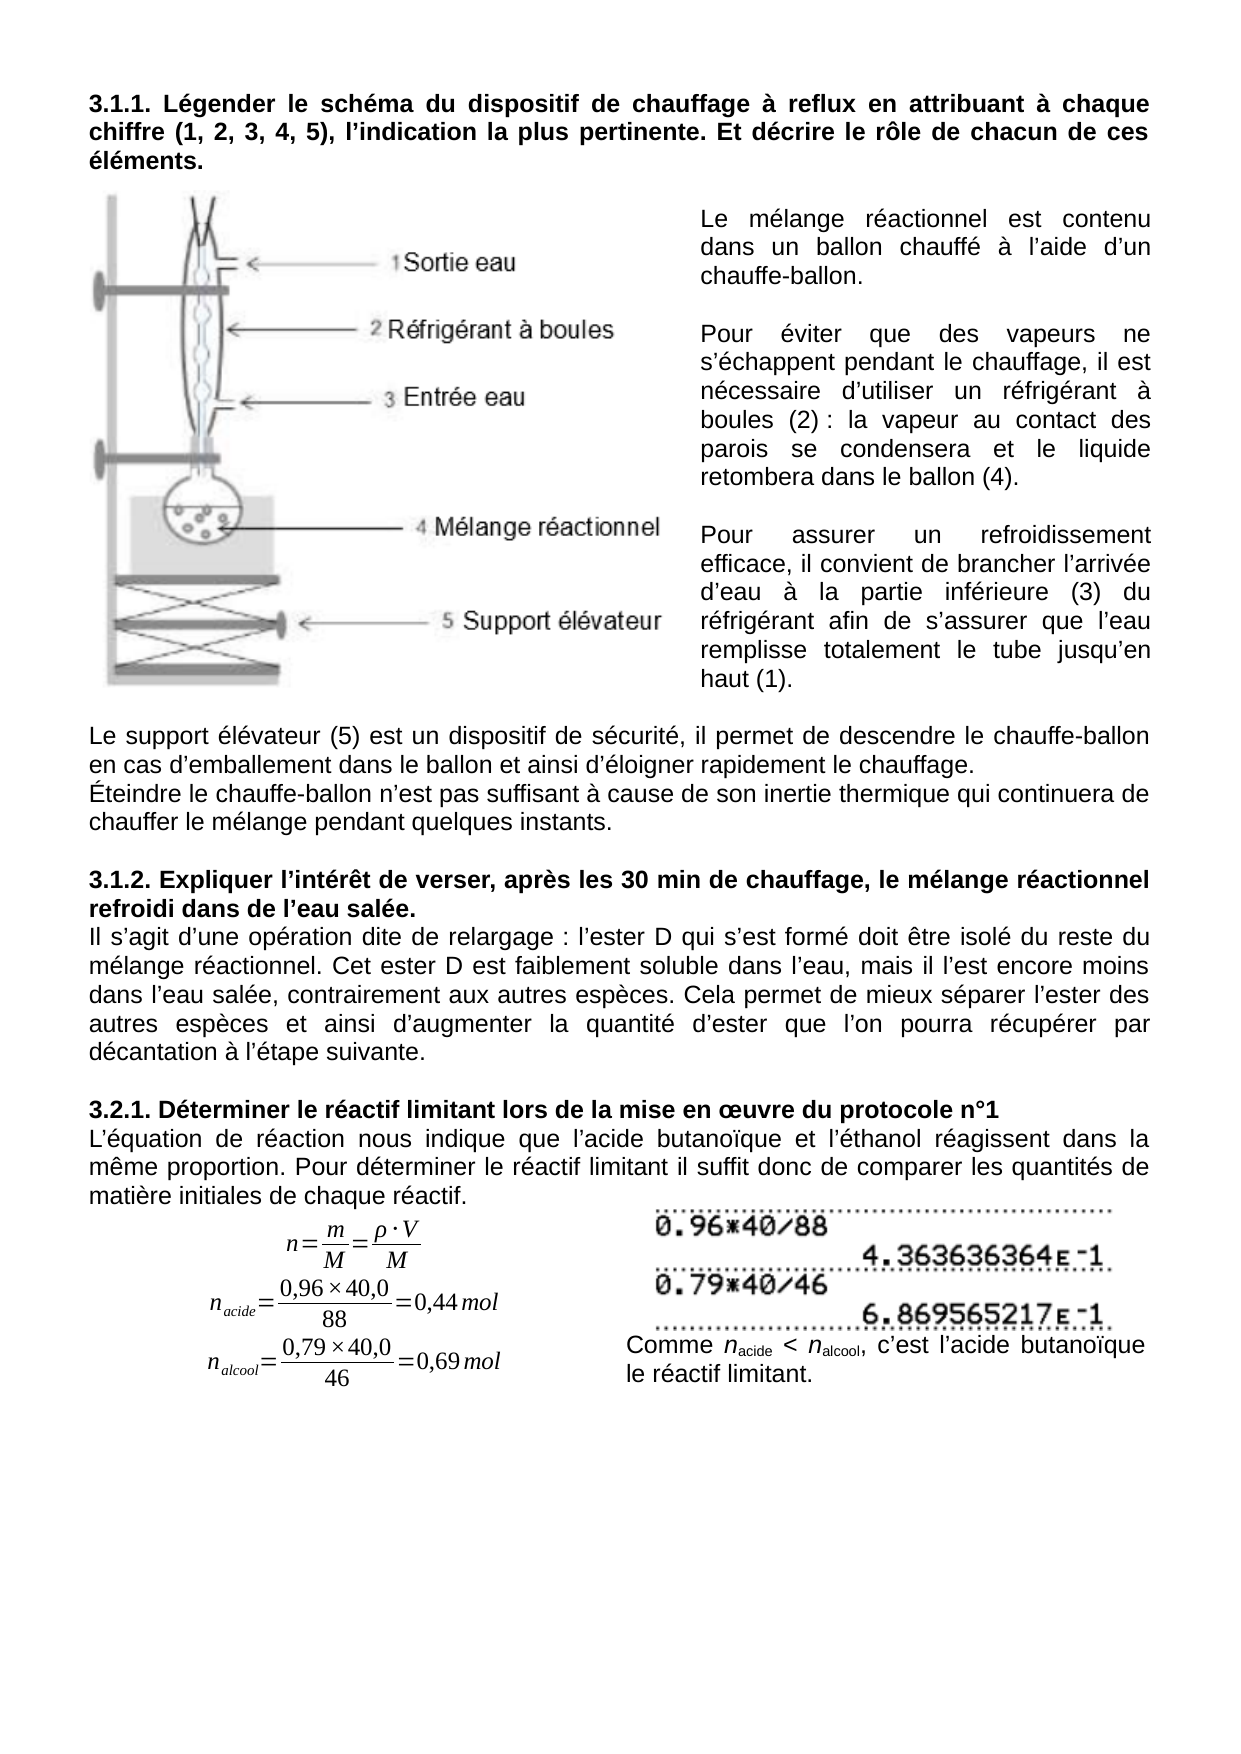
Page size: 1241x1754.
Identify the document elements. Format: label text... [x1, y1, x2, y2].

text Le mélange réactionnel est contenu dans un ballon chauffé à l’aide d’un chauffe-ballon. [671, 203, 1152, 290]
picture [655, 1209, 1114, 1331]
table_header [89, 1210, 620, 1398]
text Pour assurer un refroidissement efficace, il convient de brancher l’arrivée d’eau à la partie inférieure (3) du réfrigérant afin de s’assurer que l’eau remplisse totalement le tube jusqu’en haut (1). [88, 520, 1152, 692]
text 3.1.2. Expliquer l’intérêt de verser, après les 30 min de chauffage, le mélange réactionnel refroidi dans de l’eau salée. [88, 865, 1152, 922]
table_header Comme nacide < nalcool, c’est l’acide butanoïque le réactif limitant. [620, 1210, 1152, 1398]
text Le support élévateur (5) est un dispositif de sécurité, il permet de descendre le chauffe-ballon en cas d’emballement dans le ballon et ainsi d’éloigner rapidement le chauffage. [88, 721, 1152, 778]
text Éteindre le chauffe-ballon n’est pas suffisant à cause de son inertie thermique qui continuera de chauffer le mélange pendant quelques instants. [88, 778, 1152, 836]
text Pour éviter que des vapeurs ne s’échappent pendant le chauffage, il est nécessaire d’utiliser un réfrigérant à boules (2) : la vapeur au contact des parois se condensera et le liquide retombera dans le ballon (4). [671, 318, 1152, 491]
text Il s’agit d’une opération dite de relargage : l’ester D qui s’est formé doit être isolé du reste du mélange réactionnel. Cet ester D est faiblement soluble dans l’eau, mais il l’est encore moins dans l’eau salée, contrairement aux autres espèces. Cela permet de mieux séparer l’ester des autres espèces et ainsi d’augmenter la quantité d’ester que l’on pourra récupérer par décantation à l’étape suivante. [88, 922, 1152, 1066]
picture [89, 190, 671, 691]
text 3.2.1. Déterminer le réactif limitant lors de la mise en œuvre du protocole n°1 [88, 1095, 1152, 1123]
text L’équation de réaction nous indique que l’acide butanoïque et l’éthanol réagissent dans la même proportion. Pour déterminer le réactif limitant il suffit donc de comparer les quantités de matière initiales de chaque réactif. [88, 1123, 1152, 1210]
text 3.1.1. Légender le schéma du dispositif de chauffage à reflux en attribuant à chaque chiffre (1, 2, 3, 4, 5), l’indication la plus pertinente. Et décrire le rôle de chacun de ces éléments. [88, 88, 1152, 175]
